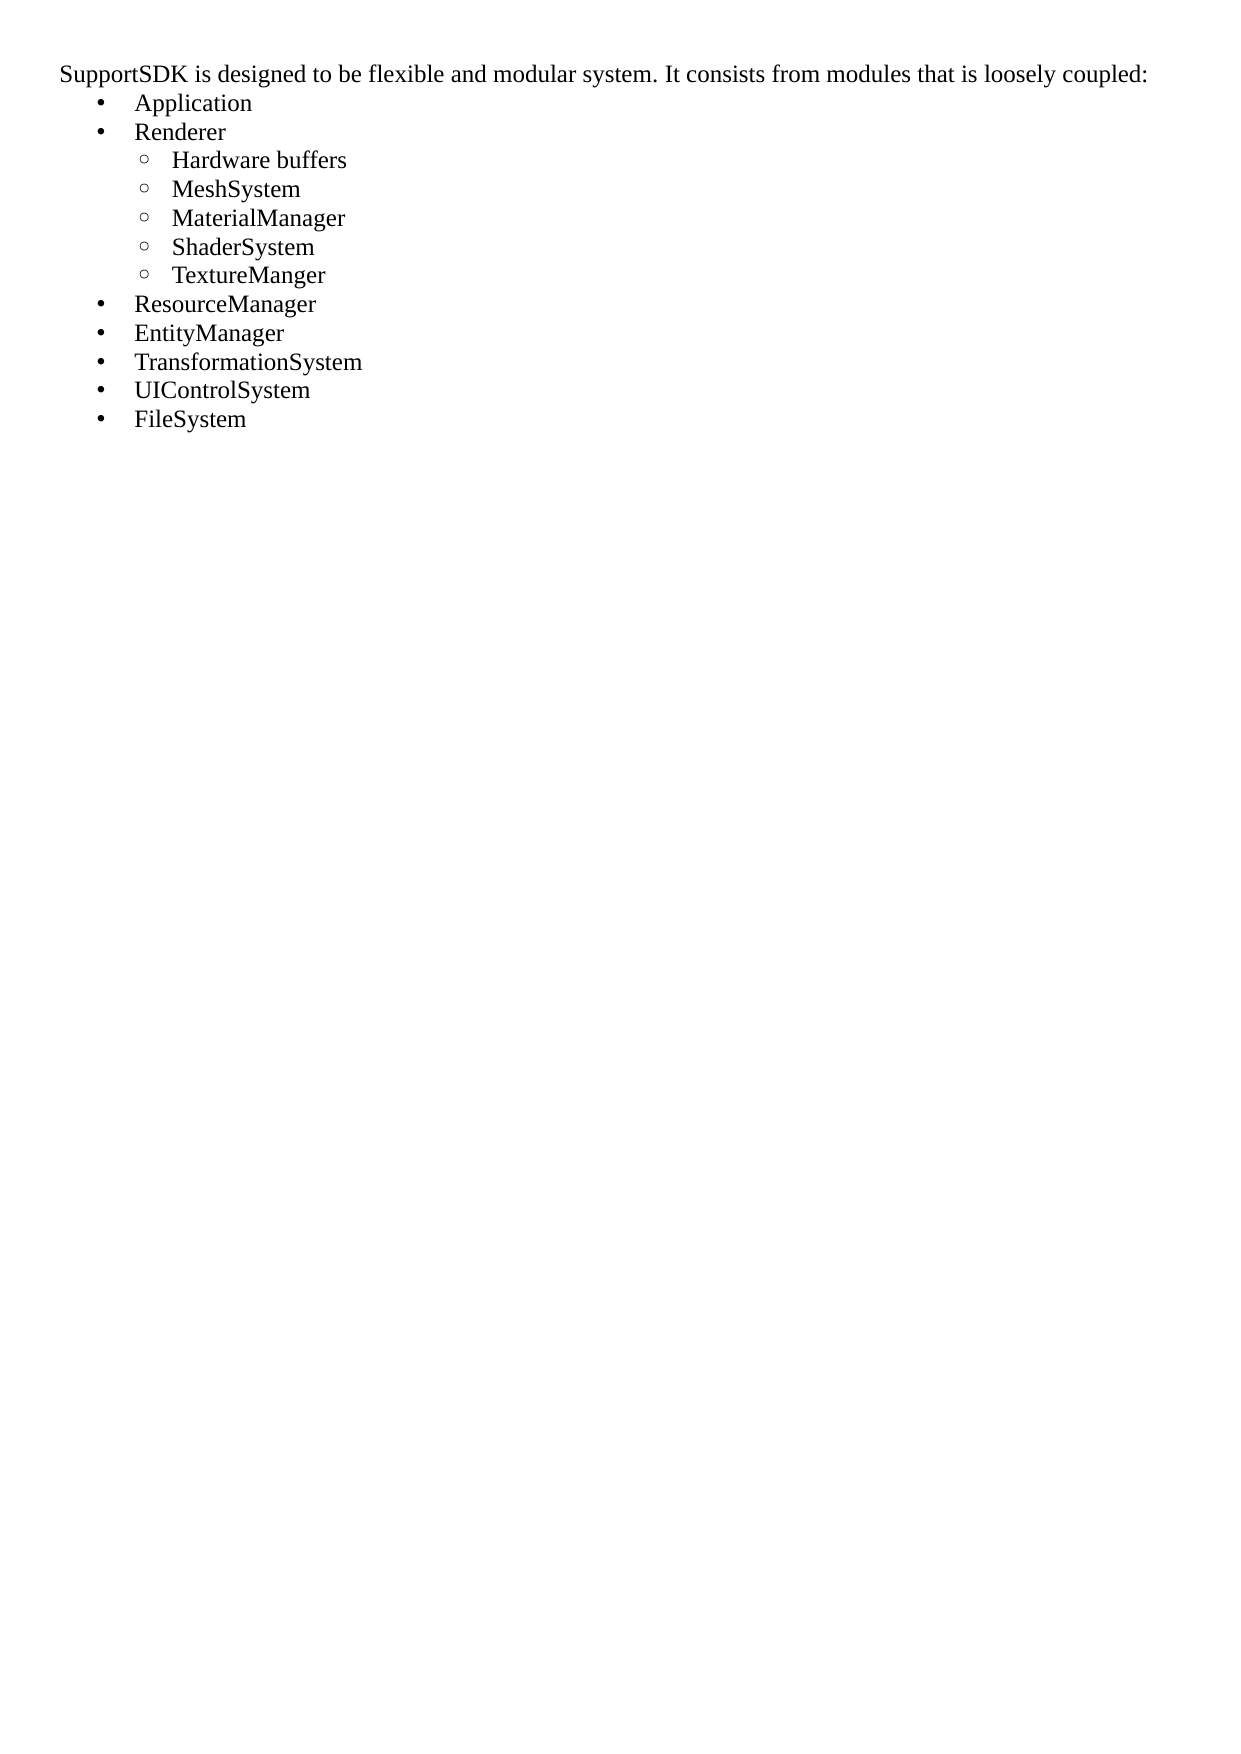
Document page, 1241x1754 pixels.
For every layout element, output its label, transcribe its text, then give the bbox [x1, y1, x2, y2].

list TransformationSystem [97, 347, 1181, 375]
list ShaderSystem [134, 232, 1181, 260]
list MaterialManager [134, 203, 1181, 232]
list EntityManager [97, 318, 1181, 347]
list TextureManger [134, 260, 1181, 289]
list MeshSystem [134, 174, 1181, 203]
list Renderer [97, 117, 1181, 145]
list ResourceManager [97, 289, 1181, 318]
list Application [97, 88, 1181, 117]
text SupportSDK is designed to be flexible and modular system. It consists from modules that is loosely coupled: [59, 59, 1181, 88]
list Hardware buffers [134, 145, 1181, 174]
list UIControlSystem [97, 375, 1181, 404]
list FileSystem [97, 404, 1181, 433]
